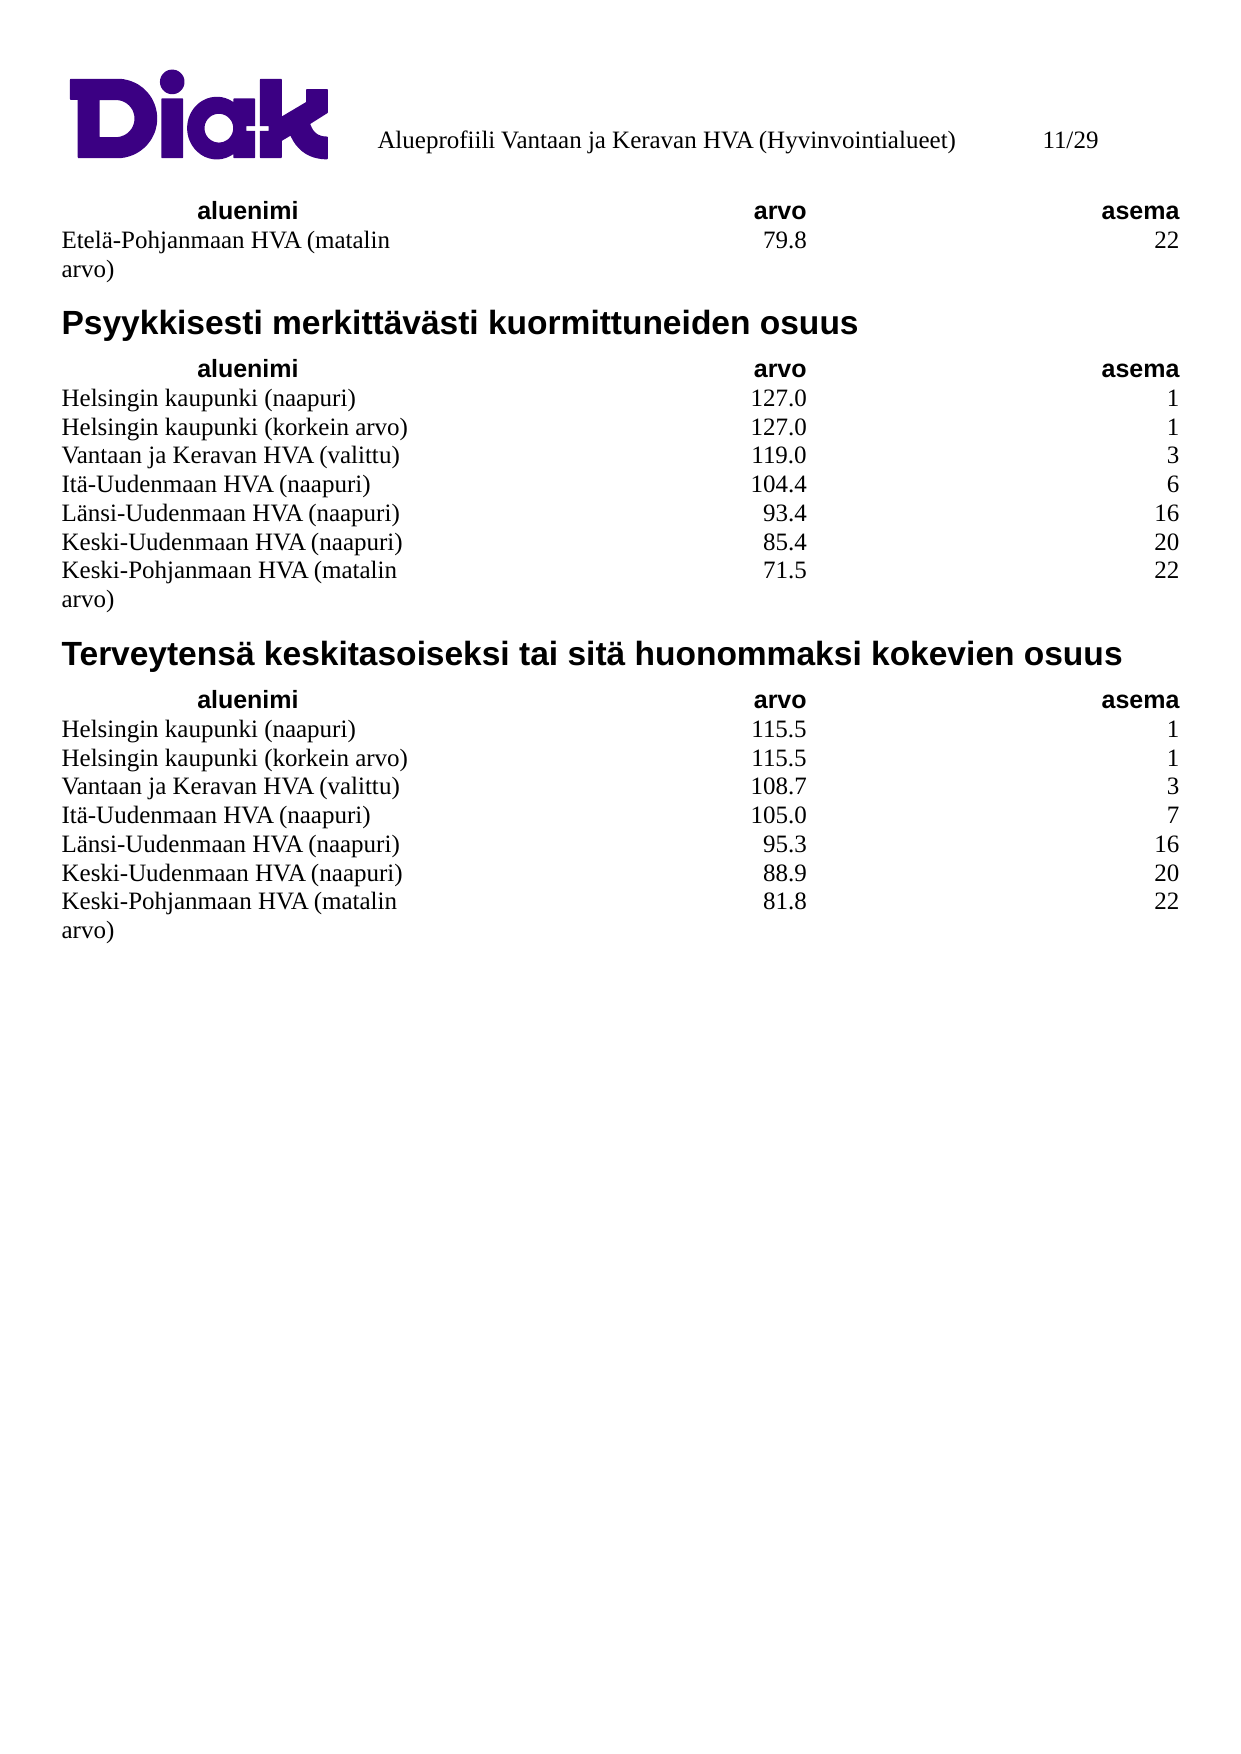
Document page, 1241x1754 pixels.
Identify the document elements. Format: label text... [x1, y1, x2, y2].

table_cell 6 [806, 469, 1179, 498]
table_cell 22 [806, 556, 1179, 613]
table_cell 3 [806, 771, 1179, 800]
table_cell 127.0 [434, 412, 806, 441]
table_header aluenimi [61, 196, 434, 225]
table_header aluenimi [61, 354, 434, 383]
table_cell 79.8 [434, 225, 806, 282]
table_cell 108.7 [434, 771, 806, 800]
table_header asema [806, 196, 1179, 225]
table_cell Vantaan ja Keravan HVA (valittu) [61, 441, 434, 469]
table_cell Vantaan ja Keravan HVA (valittu) [61, 771, 434, 800]
table_cell 95.3 [434, 829, 806, 858]
table_header aluenimi [61, 685, 434, 714]
table_cell 7 [806, 800, 1179, 829]
subtitle Psyykkisesti merkittävästi kuormittuneiden osuus [61, 303, 1179, 342]
table_cell 1 [806, 743, 1179, 771]
table_cell Keski-Pohjanmaan HVA (matalin arvo) [61, 886, 434, 944]
table_cell Keski-Pohjanmaan HVA (matalin arvo) [61, 556, 434, 613]
table_cell Helsingin kaupunki (naapuri) [61, 383, 434, 412]
table_cell 22 [806, 225, 1179, 282]
table_cell 104.4 [434, 469, 806, 498]
table_cell 16 [806, 498, 1179, 527]
table_cell Länsi-Uudenmaan HVA (naapuri) [61, 829, 434, 858]
table_cell 20 [806, 858, 1179, 886]
table_cell Itä-Uudenmaan HVA (naapuri) [61, 800, 434, 829]
table_cell 93.4 [434, 498, 806, 527]
table_cell 85.4 [434, 527, 806, 556]
table_cell 20 [806, 527, 1179, 556]
table_cell 1 [806, 412, 1179, 441]
table_cell 1 [806, 383, 1179, 412]
table_cell 1 [806, 714, 1179, 743]
table_cell Etelä-Pohjanmaan HVA (matalin arvo) [61, 225, 434, 282]
table_header arvo [434, 354, 806, 383]
table_cell Itä-Uudenmaan HVA (naapuri) [61, 469, 434, 498]
table_cell 16 [806, 829, 1179, 858]
table_cell Länsi-Uudenmaan HVA (naapuri) [61, 498, 434, 527]
table_cell Helsingin kaupunki (naapuri) [61, 714, 434, 743]
subtitle Terveytensä keskitasoiseksi tai sitä huonommaksi kokevien osuus [61, 634, 1179, 673]
table_cell 22 [806, 886, 1179, 944]
table_cell 115.5 [434, 743, 806, 771]
table_header asema [806, 354, 1179, 383]
table_cell Keski-Uudenmaan HVA (naapuri) [61, 527, 434, 556]
table_cell 71.5 [434, 556, 806, 613]
table_cell 81.8 [434, 886, 806, 944]
table_cell 119.0 [434, 441, 806, 469]
table_cell 88.9 [434, 858, 806, 886]
table_header asema [806, 685, 1179, 714]
table_header arvo [434, 196, 806, 225]
table_header arvo [434, 685, 806, 714]
table_cell 127.0 [434, 383, 806, 412]
table_cell 3 [806, 441, 1179, 469]
table_cell Helsingin kaupunki (korkein arvo) [61, 743, 434, 771]
table_cell 115.5 [434, 714, 806, 743]
table_cell Helsingin kaupunki (korkein arvo) [61, 412, 434, 441]
table_cell Keski-Uudenmaan HVA (naapuri) [61, 858, 434, 886]
table_cell 105.0 [434, 800, 806, 829]
